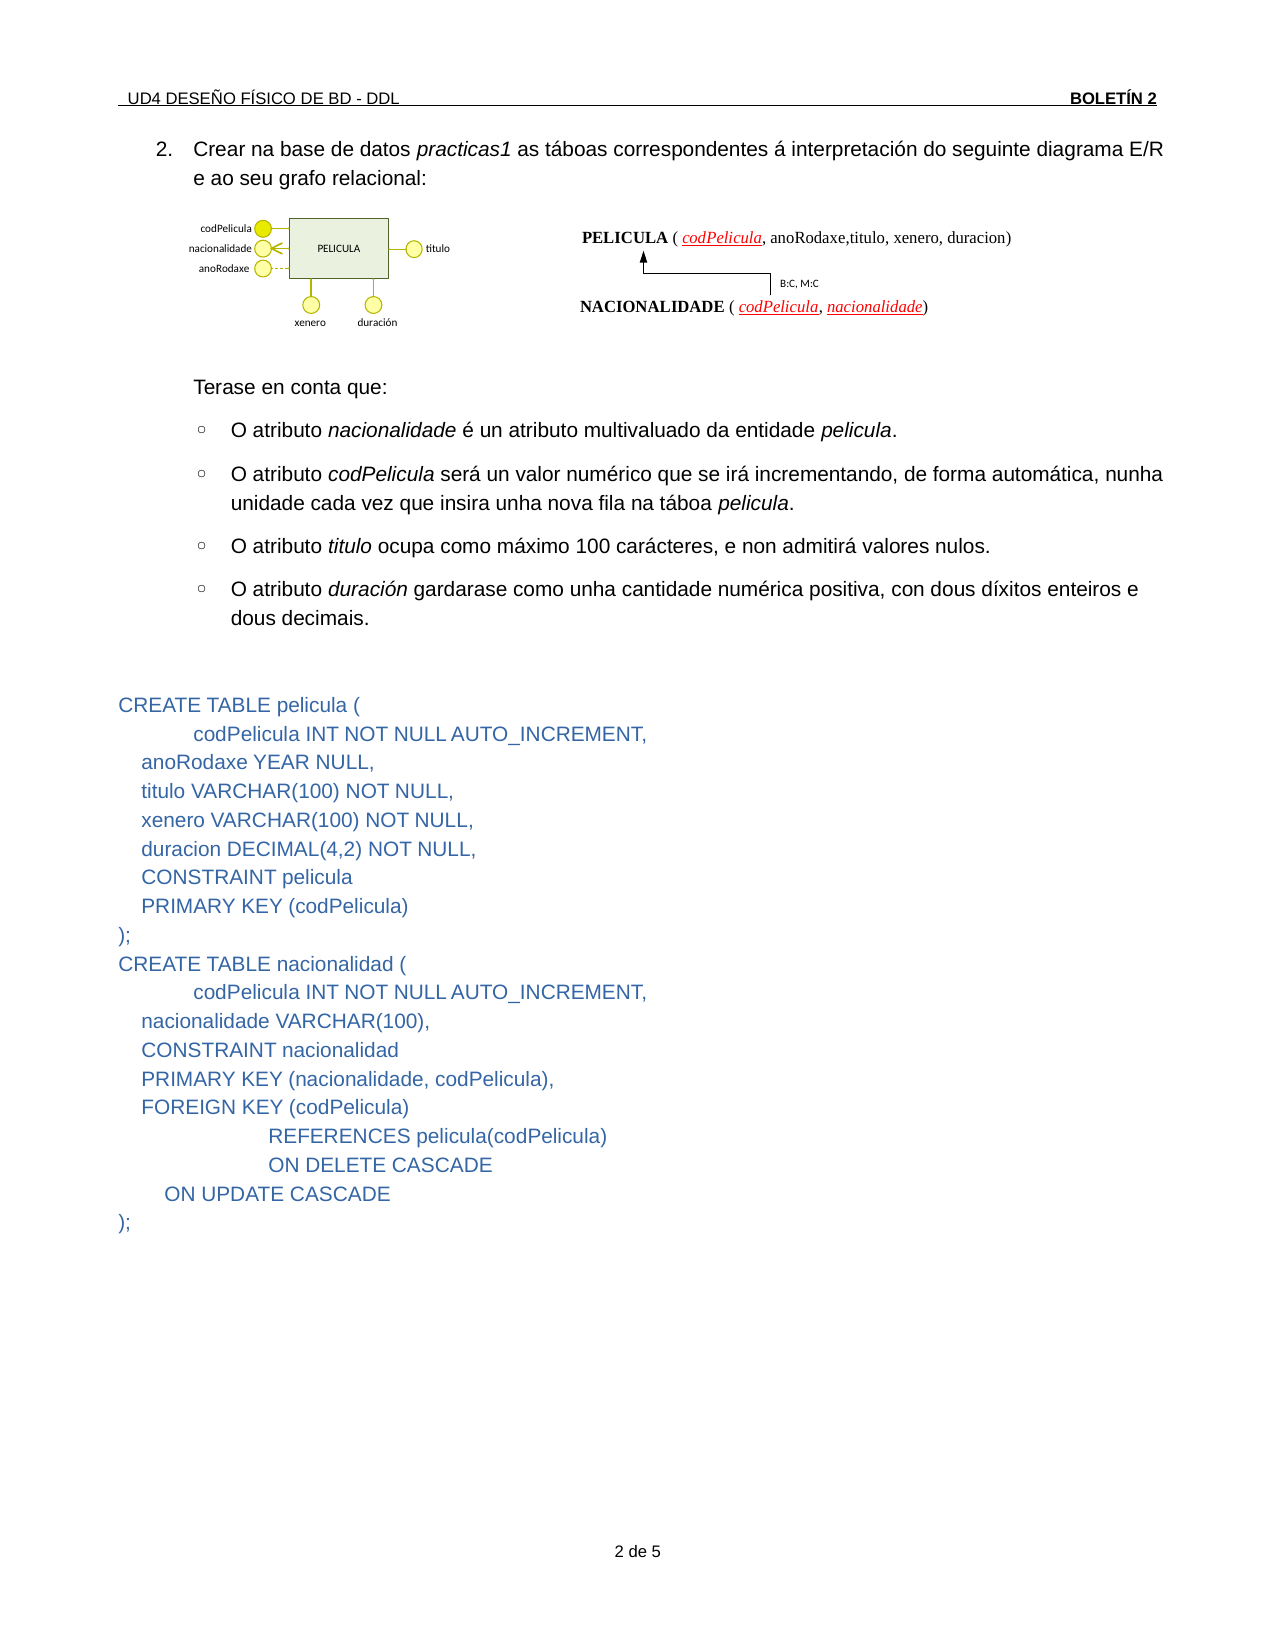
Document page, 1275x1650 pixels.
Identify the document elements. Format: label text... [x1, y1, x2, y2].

list O atributo codPelicula será un valor numérico que se irá incrementando, de forma automática, nunha unidade cada vez que insira unha nova fila na táboa pelicula. [193, 461, 1176, 514]
list O atributo nacionalidade é un atributo multivaluado da entidade pelicula. [193, 418, 1176, 442]
text CREATE TABLE pelicula ( codPelicula INT NOT NULL AUTO_INCREMENT, anoRodaxe YEAR NULL, titulo VARCHAR(100) NOT NULL, xenero VARCHAR(100) NOT NULL, duracion DECIMAL(4,2) NOT NULL, CONSTRAINT pelicula PRIMARY KEY (codPelicula) ); CREATE TABLE nacionalidad ( codPelicula INT NOT NULL AUTO_INCREMENT, nacionalidade VARCHAR(100), CONSTRAINT nacionalidad PRIMARY KEY (nacionalidade, codPelicula), FOREIGN KEY (codPelicula) REFERENCES pelicula(codPelicula) ON DELETE CASCADE ON UPDATE CASCADE ); [118, 693, 1176, 1234]
list O atributo titulo ocupa como máximo 100 carácteres, e non admitirá valores nulos. [193, 534, 1176, 558]
list Terase en conta que: [156, 375, 1176, 399]
list O atributo duración gardarase como unha cantidade numérica positiva, con dous díxitos enteiros e dous decimais. [193, 577, 1176, 630]
list Crear na base de datos practicas1 as táboas correspondentes á interpretación do seguinte diagrama E/R e ao seu grafo relacional: [156, 137, 1176, 190]
